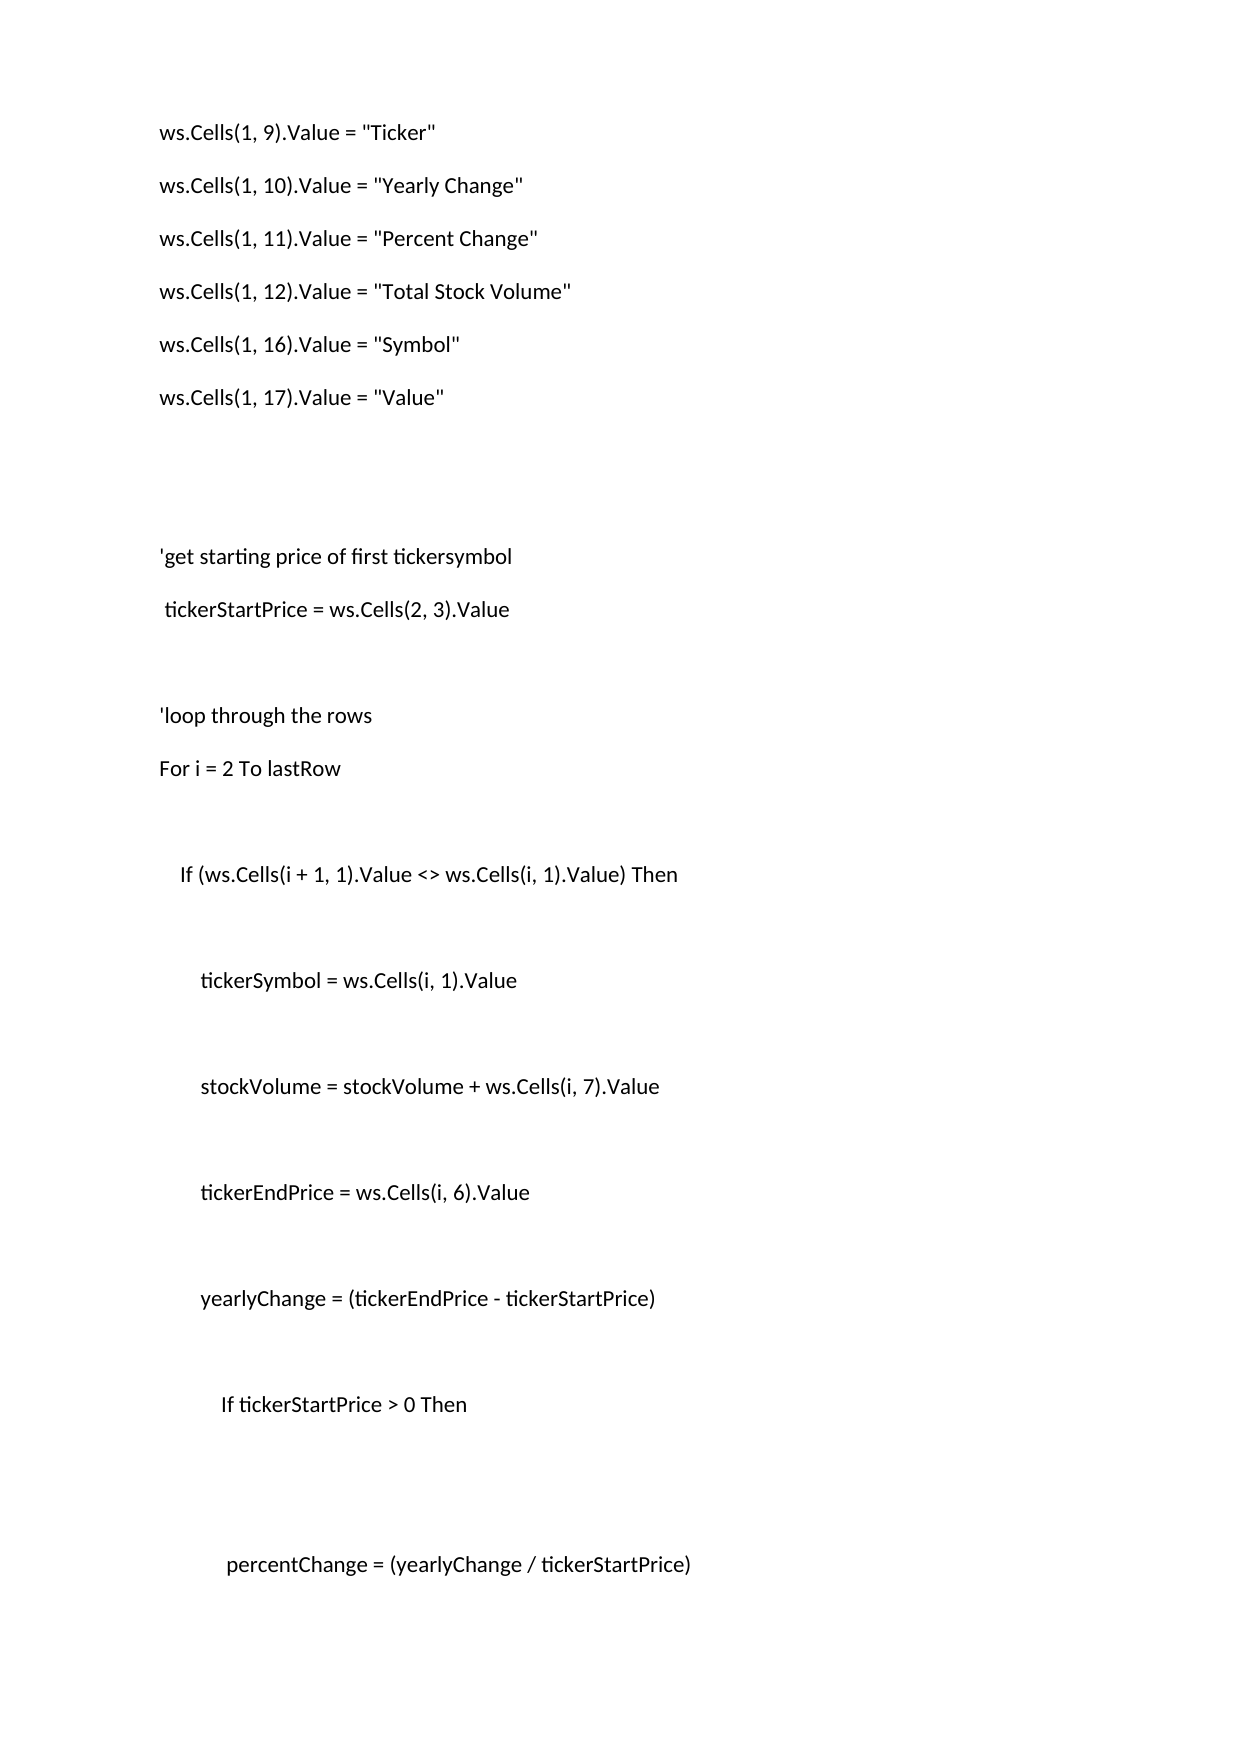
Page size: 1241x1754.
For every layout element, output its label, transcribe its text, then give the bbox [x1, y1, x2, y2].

text ws.Cells(1, 10).Value = "Yearly Change" [118, 171, 1122, 199]
text If (ws.Cells(i + 1, 1).Value <> ws.Cells(i, 1).Value) Then [118, 860, 1122, 888]
text ws.Cells(1, 9).Value = "Ticker" [118, 118, 1122, 146]
text percentChange = (yearlyChange / tickerStartPrice) [118, 1550, 1122, 1578]
text tickerSymbol = ws.Cells(i, 1).Value [118, 966, 1122, 994]
text 'get starting price of first tickersymbol [118, 542, 1122, 570]
text stockVolume = stockVolume + ws.Cells(i, 7).Value [118, 1072, 1122, 1101]
text ws.Cells(1, 16).Value = "Symbol" [118, 330, 1122, 358]
text For i = 2 To lastRow [118, 754, 1122, 782]
text tickerStartPrice = ws.Cells(2, 3).Value [118, 595, 1122, 623]
text 'loop through the rows [118, 701, 1122, 729]
text yearlyChange = (tickerEndPrice - tickerStartPrice) [118, 1284, 1122, 1313]
text ws.Cells(1, 17).Value = "Value" [118, 383, 1122, 411]
text ws.Cells(1, 12).Value = "Total Stock Volume" [118, 277, 1122, 305]
text If tickerStartPrice > 0 Then [118, 1391, 1122, 1419]
text tickerEndPrice = ws.Cells(i, 6).Value [118, 1178, 1122, 1207]
text ws.Cells(1, 11).Value = "Percent Change" [118, 224, 1122, 252]
